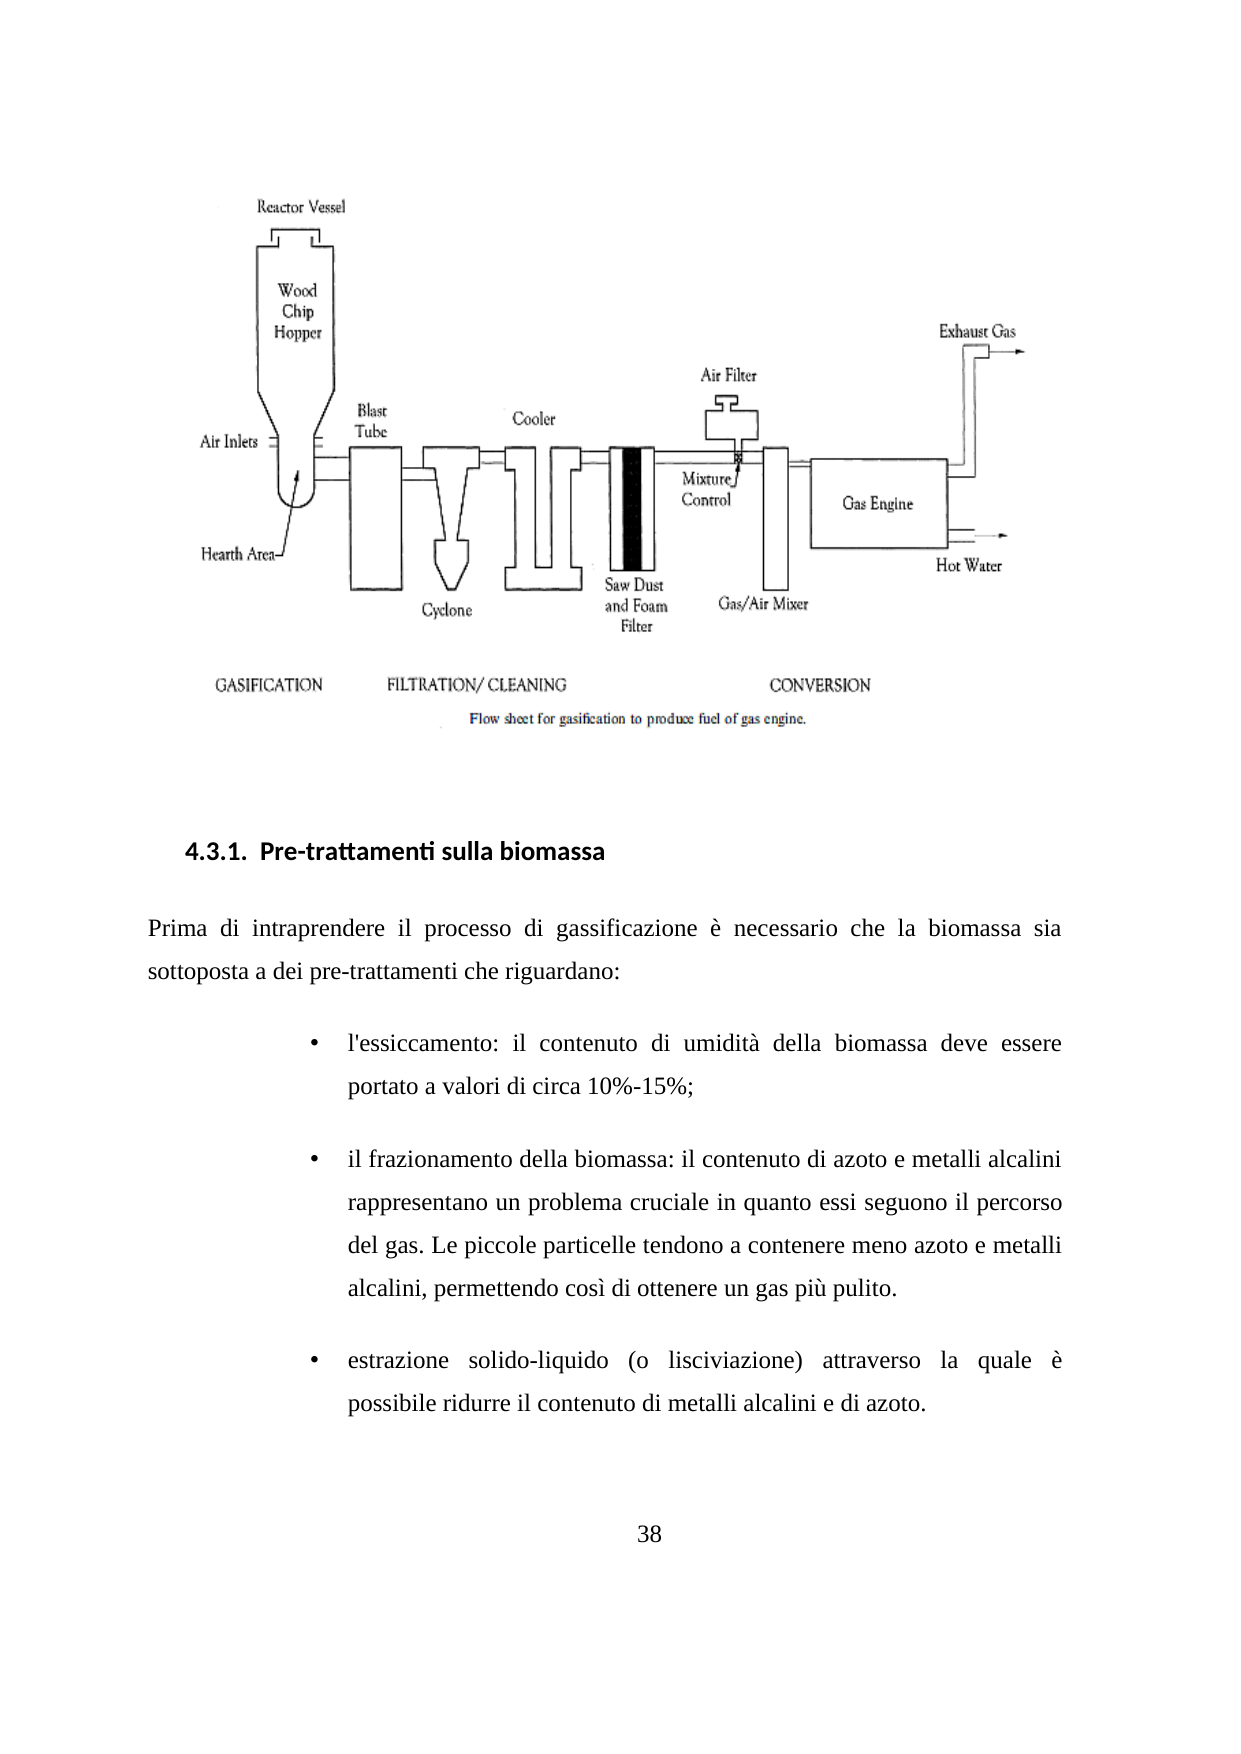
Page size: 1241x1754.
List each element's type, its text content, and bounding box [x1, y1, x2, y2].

text Prima di intraprendere il processo di gassificazione è necessario che la biomassa sia sottoposta a dei pre-trattamenti che riguardano: [148, 913, 1063, 985]
picture [155, 185, 1054, 748]
list estrazione solido-liquido (o lisciviazione) attraverso la quale è possibile ridurre il contenuto di metalli alcalini e di azoto. [310, 1345, 1063, 1417]
list l'essiccamento: il contenuto di umidità della biomassa deve essere portato a valori di circa 10%-15%; [310, 1028, 1063, 1100]
subtitle Pre-trattamenti sulla biomassa [185, 834, 1063, 867]
list il frazionamento della biomassa: il contenuto di azoto e metalli alcalini rappresentano un problema cruciale in quanto essi seguono il percorso del gas. Le piccole particelle tendono a contenere meno azoto e metalli alcalini, permettendo così di ottenere un gas più pulito. [310, 1144, 1063, 1302]
